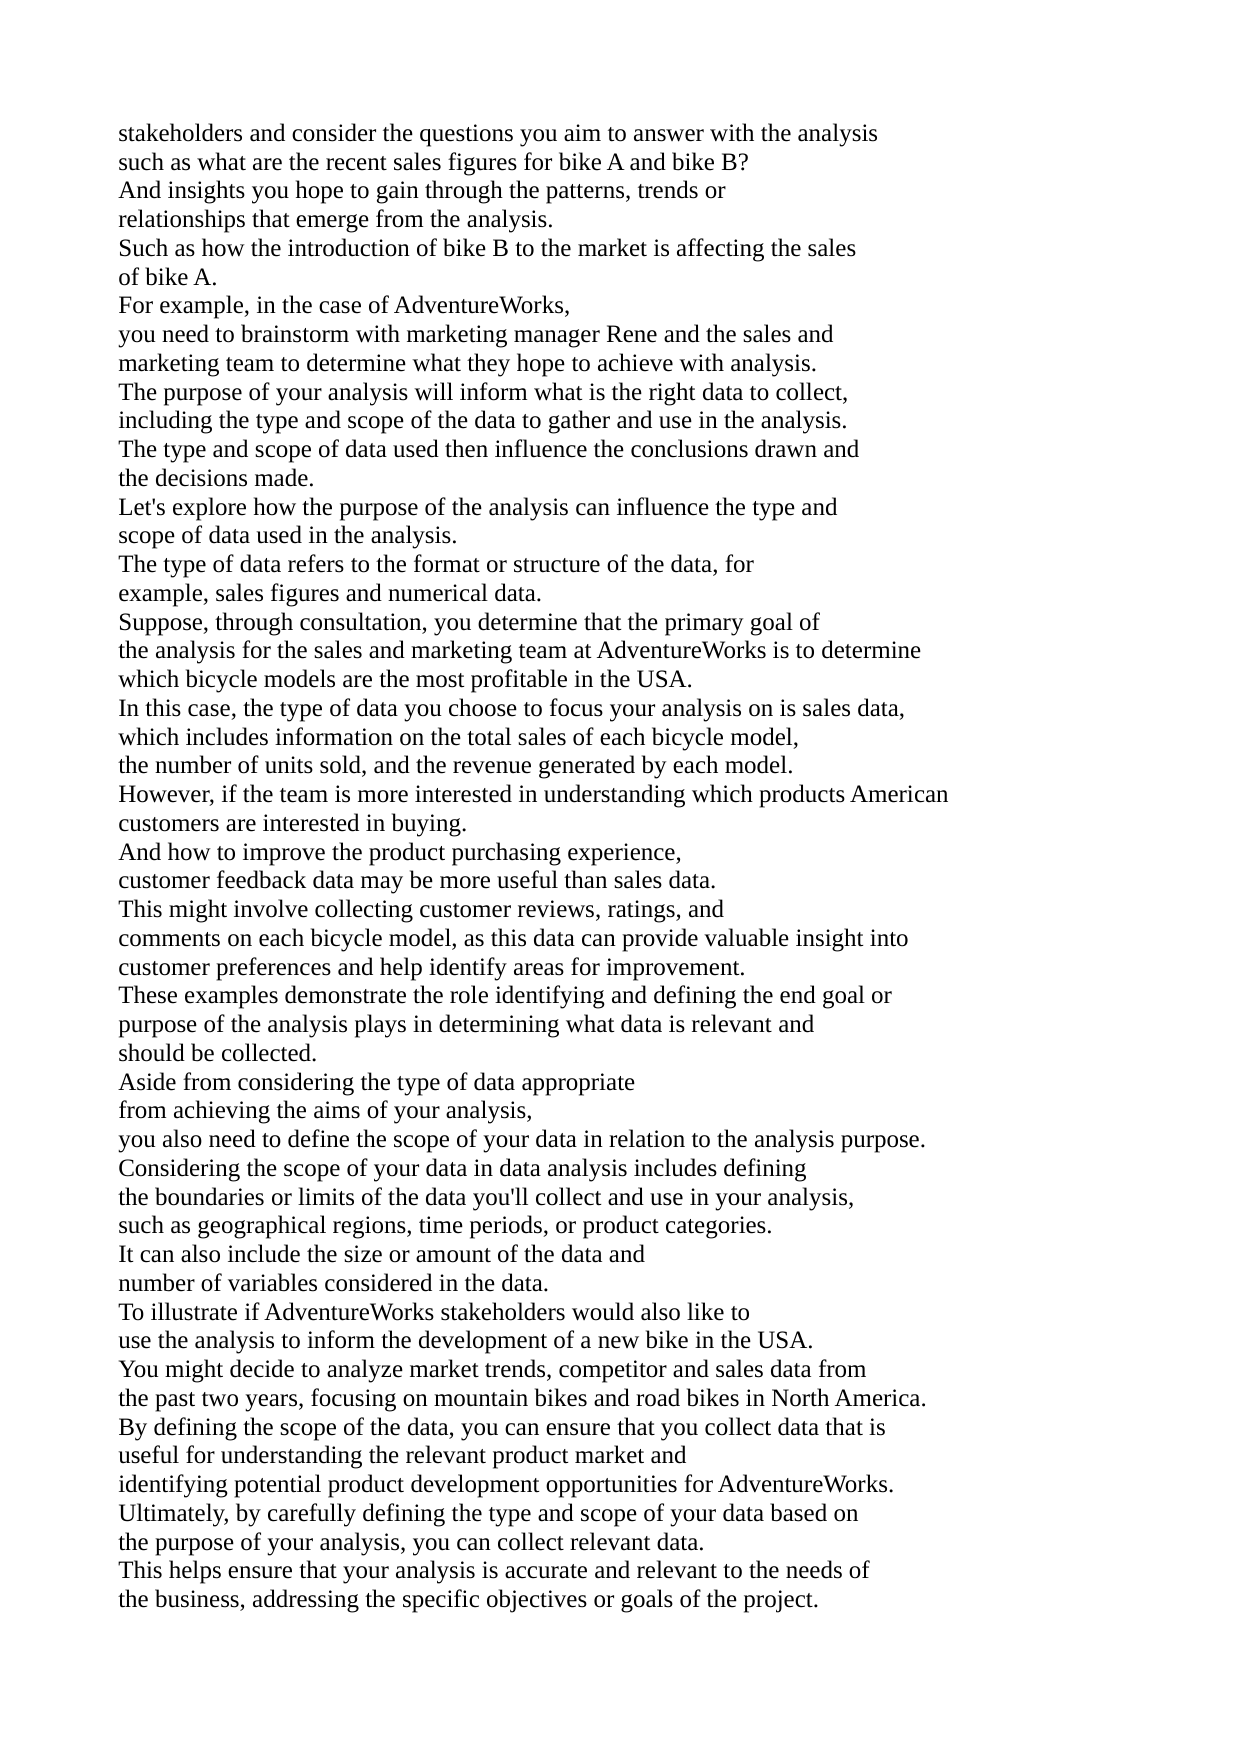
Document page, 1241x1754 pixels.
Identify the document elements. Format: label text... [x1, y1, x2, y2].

text You might decide to analyze market trends, competitor and sales data from [118, 1354, 1122, 1383]
text The purpose of your analysis will inform what is the right data to collect, [118, 377, 1122, 406]
text Aside from considering the type of data appropriate [118, 1067, 1122, 1096]
text which bicycle models are the most profitable in the USA. [118, 664, 1122, 693]
text including the type and scope of the data to gather and use in the analysis. [118, 406, 1122, 434]
text of bike A. [118, 262, 1122, 291]
text It can also include the size or amount of the data and [118, 1239, 1122, 1268]
text customer preferences and help identify areas for improvement. [118, 952, 1122, 981]
text the past two years, focusing on mountain bikes and road bikes in North America. [118, 1383, 1122, 1412]
text the purpose of your analysis, you can collect relevant data. [118, 1527, 1122, 1556]
text Considering the scope of your data in data analysis includes defining [118, 1153, 1122, 1182]
text you also need to define the scope of your data in relation to the analysis purpose. [118, 1124, 1122, 1153]
text useful for understanding the relevant product market and [118, 1441, 1122, 1469]
text the business, addressing the specific objectives or goals of the project. [118, 1584, 1122, 1613]
text such as geographical regions, time periods, or product categories. [118, 1211, 1122, 1239]
text Suppose, through consultation, you determine that the primary goal of [118, 607, 1122, 636]
text the analysis for the sales and marketing team at AdventureWorks is to determine [118, 636, 1122, 664]
text marketing team to determine what they hope to achieve with analysis. [118, 348, 1122, 377]
text such as what are the recent sales figures for bike A and bike B? [118, 147, 1122, 176]
text stakeholders and consider the questions you aim to answer with the analysis [118, 118, 1122, 147]
text scope of data used in the analysis. [118, 521, 1122, 549]
text This might involve collecting customer reviews, ratings, and [118, 894, 1122, 923]
text Let's explore how the purpose of the analysis can influence the type and [118, 492, 1122, 521]
text should be collected. [118, 1038, 1122, 1067]
text from achieving the aims of your analysis, [118, 1096, 1122, 1124]
text customer feedback data may be more useful than sales data. [118, 866, 1122, 894]
text relationships that emerge from the analysis. [118, 204, 1122, 233]
text the decisions made. [118, 463, 1122, 492]
text Such as how the introduction of bike B to the market is affecting the sales [118, 233, 1122, 262]
text For example, in the case of AdventureWorks, [118, 291, 1122, 319]
text the boundaries or limits of the data you'll collect and use in your analysis, [118, 1182, 1122, 1211]
text Ultimately, by carefully defining the type and scope of your data based on [118, 1498, 1122, 1527]
text customers are interested in buying. [118, 808, 1122, 837]
text And insights you hope to gain through the patterns, trends or [118, 176, 1122, 204]
text comments on each bicycle model, as this data can provide valuable insight into [118, 923, 1122, 952]
text which includes information on the total sales of each bicycle model, [118, 722, 1122, 751]
text The type and scope of data used then influence the conclusions drawn and [118, 434, 1122, 463]
text use the analysis to inform the development of a new bike in the USA. [118, 1326, 1122, 1354]
text The type of data refers to the format or structure of the data, for [118, 549, 1122, 578]
text And how to improve the product purchasing experience, [118, 837, 1122, 866]
text purpose of the analysis plays in determining what data is relevant and [118, 1009, 1122, 1038]
text However, if the team is more interested in understanding which products American [118, 779, 1122, 808]
text the number of units sold, and the revenue generated by each model. [118, 751, 1122, 779]
text identifying potential product development opportunities for AdventureWorks. [118, 1469, 1122, 1498]
text This helps ensure that your analysis is accurate and relevant to the needs of [118, 1556, 1122, 1584]
text In this case, the type of data you choose to focus your analysis on is sales data, [118, 693, 1122, 722]
text you need to brainstorm with marketing manager Rene and the sales and [118, 319, 1122, 348]
text These examples demonstrate the role identifying and defining the end goal or [118, 981, 1122, 1009]
text By defining the scope of the data, you can ensure that you collect data that is [118, 1412, 1122, 1441]
text To illustrate if AdventureWorks stakeholders would also like to [118, 1297, 1122, 1326]
text number of variables considered in the data. [118, 1268, 1122, 1297]
text example, sales figures and numerical data. [118, 578, 1122, 607]
